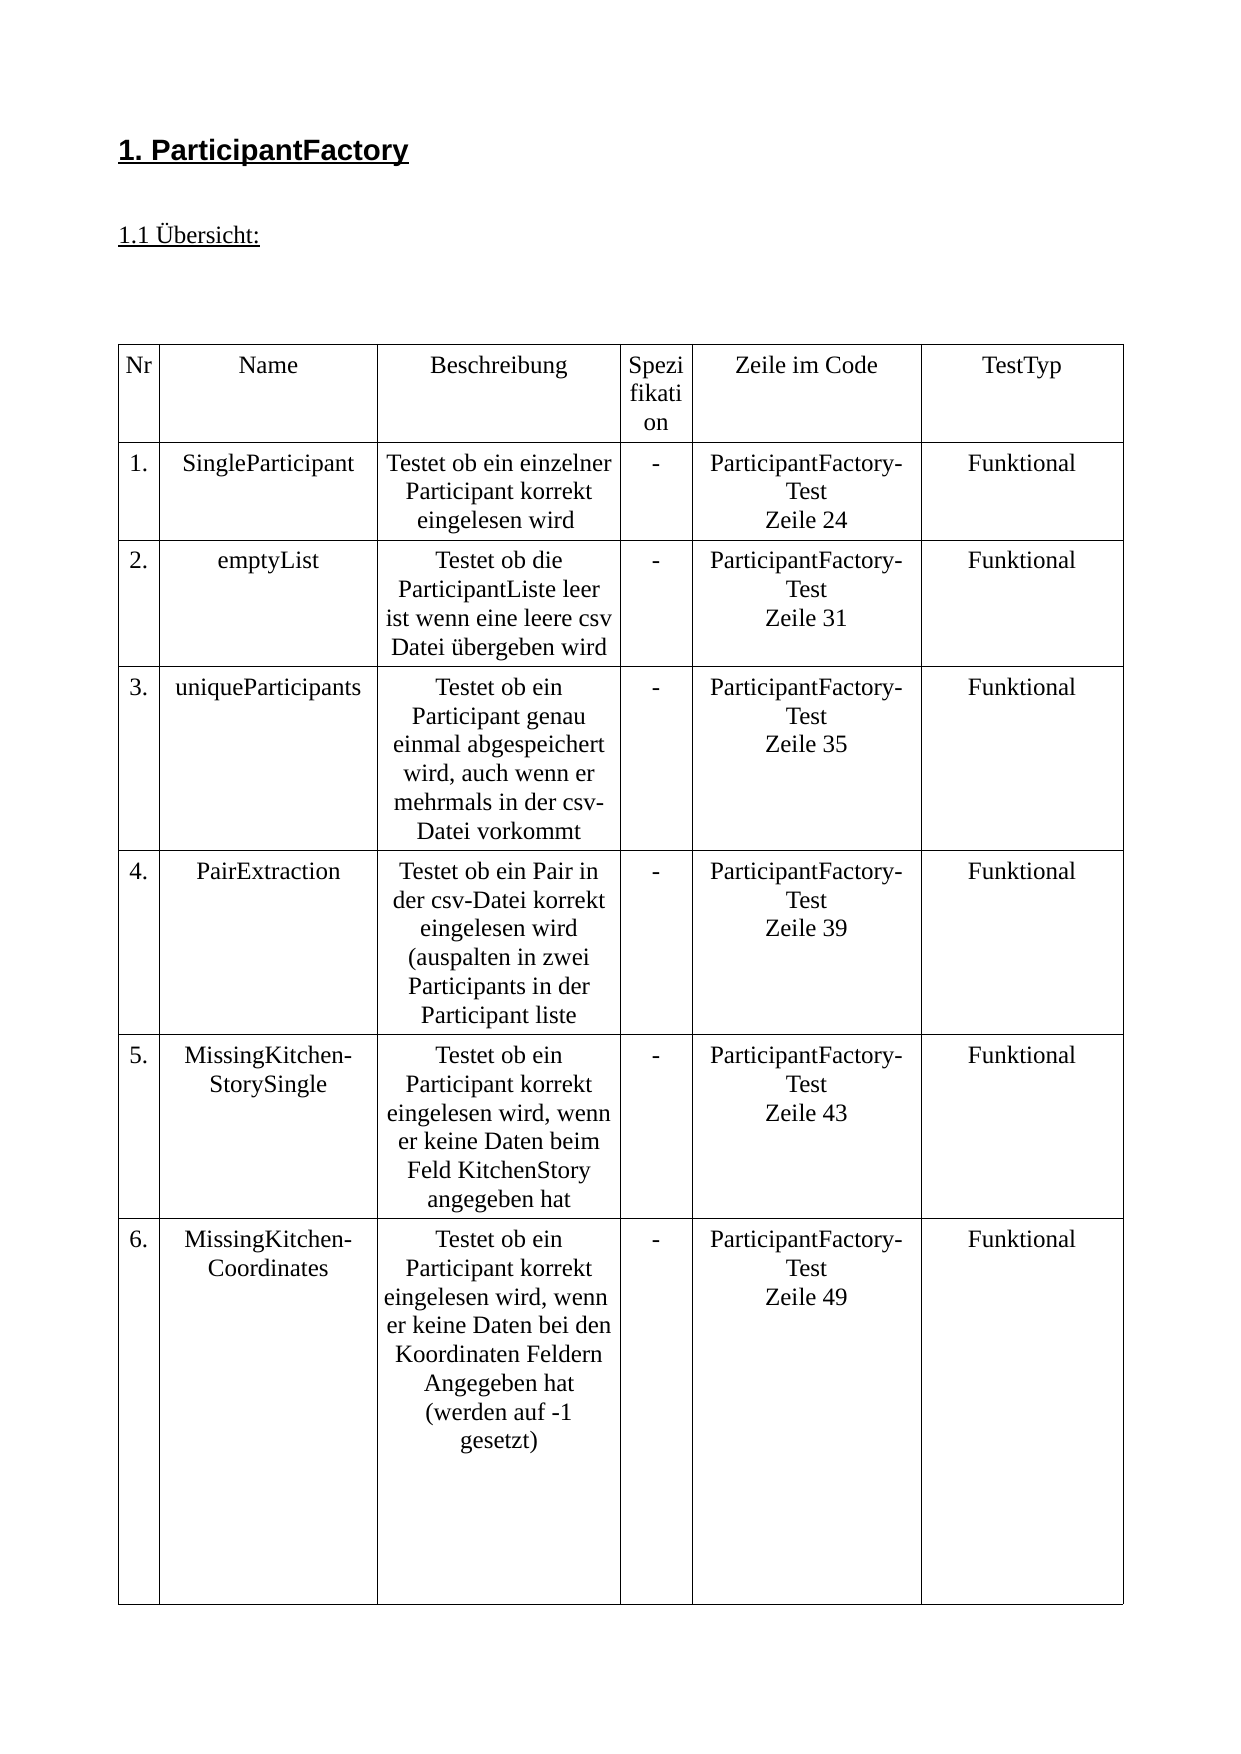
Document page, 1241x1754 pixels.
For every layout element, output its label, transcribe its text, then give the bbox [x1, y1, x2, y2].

table_cell - [621, 443, 692, 539]
table_cell ParticipantFactory- Test Zeile 24 [693, 443, 921, 539]
table_cell Funktional [922, 1219, 1123, 1604]
table_cell ParticipantFactory- Test Zeile 43 [693, 1035, 921, 1218]
table_cell Testet ob ein Participant genau einmal abgespeichert wird, auch wenn er mehrmals in der csv-Datei vorkommt [378, 667, 620, 850]
table_cell Funktional [922, 541, 1123, 666]
table_cell 3. [119, 667, 159, 850]
table_cell Testet ob ein Participant korrekt eingelesen wird, wenn er keine Daten bei den Koordinaten Feldern Angegeben hat (werden auf -1 gesetzt) [378, 1219, 620, 1604]
table_header TestTyp [922, 345, 1123, 442]
table_cell 5. [119, 1035, 159, 1218]
table_header Name [160, 345, 377, 442]
table_cell Funktional [922, 1035, 1123, 1218]
subtitle 1. ParticipantFactory [118, 133, 1122, 166]
table_header Beschreibung [378, 345, 620, 442]
table_header Nr [119, 345, 159, 442]
table_cell - [621, 1219, 692, 1604]
table_header Spezifikation [621, 345, 692, 442]
table_cell 6. [119, 1219, 159, 1604]
table_cell MissingKitchen- Coordinates [160, 1219, 377, 1604]
text 1.1 Übersicht: [118, 220, 1122, 249]
table_cell - [621, 541, 692, 666]
table_cell - [621, 851, 692, 1034]
table_cell emptyList [160, 541, 377, 666]
table_cell ParticipantFactory- Test Zeile 35 [693, 667, 921, 850]
table_cell PairExtraction [160, 851, 377, 1034]
table_cell Testet ob ein Participant korrekt eingelesen wird, wenn er keine Daten beim Feld KitchenStory angegeben hat [378, 1035, 620, 1218]
table_cell Testet ob die ParticipantListe leer ist wenn eine leere csv Datei übergeben wird [378, 541, 620, 666]
table_cell MissingKitchen- StorySingle [160, 1035, 377, 1218]
table_cell 1. [119, 443, 159, 539]
table_cell 4. [119, 851, 159, 1034]
table_cell 2. [119, 541, 159, 666]
table_header Zeile im Code [693, 345, 921, 442]
table_cell Testet ob ein einzelner Participant korrekt eingelesen wird [378, 443, 620, 539]
table_cell - [621, 1035, 692, 1218]
table_cell Funktional [922, 443, 1123, 539]
table_cell Testet ob ein Pair in der csv-Datei korrekt eingelesen wird (auspalten in zwei Participants in der Participant liste [378, 851, 620, 1034]
table_cell ParticipantFactory- Test Zeile 49 [693, 1219, 921, 1604]
table_cell ParticipantFactory- Test Zeile 39 [693, 851, 921, 1034]
table_cell SingleParticipant [160, 443, 377, 539]
table_cell - [621, 667, 692, 850]
table_cell Funktional [922, 667, 1123, 850]
table_cell Funktional [922, 851, 1123, 1034]
table_cell uniqueParticipants [160, 667, 377, 850]
table_cell ParticipantFactory- Test Zeile 31 [693, 541, 921, 666]
